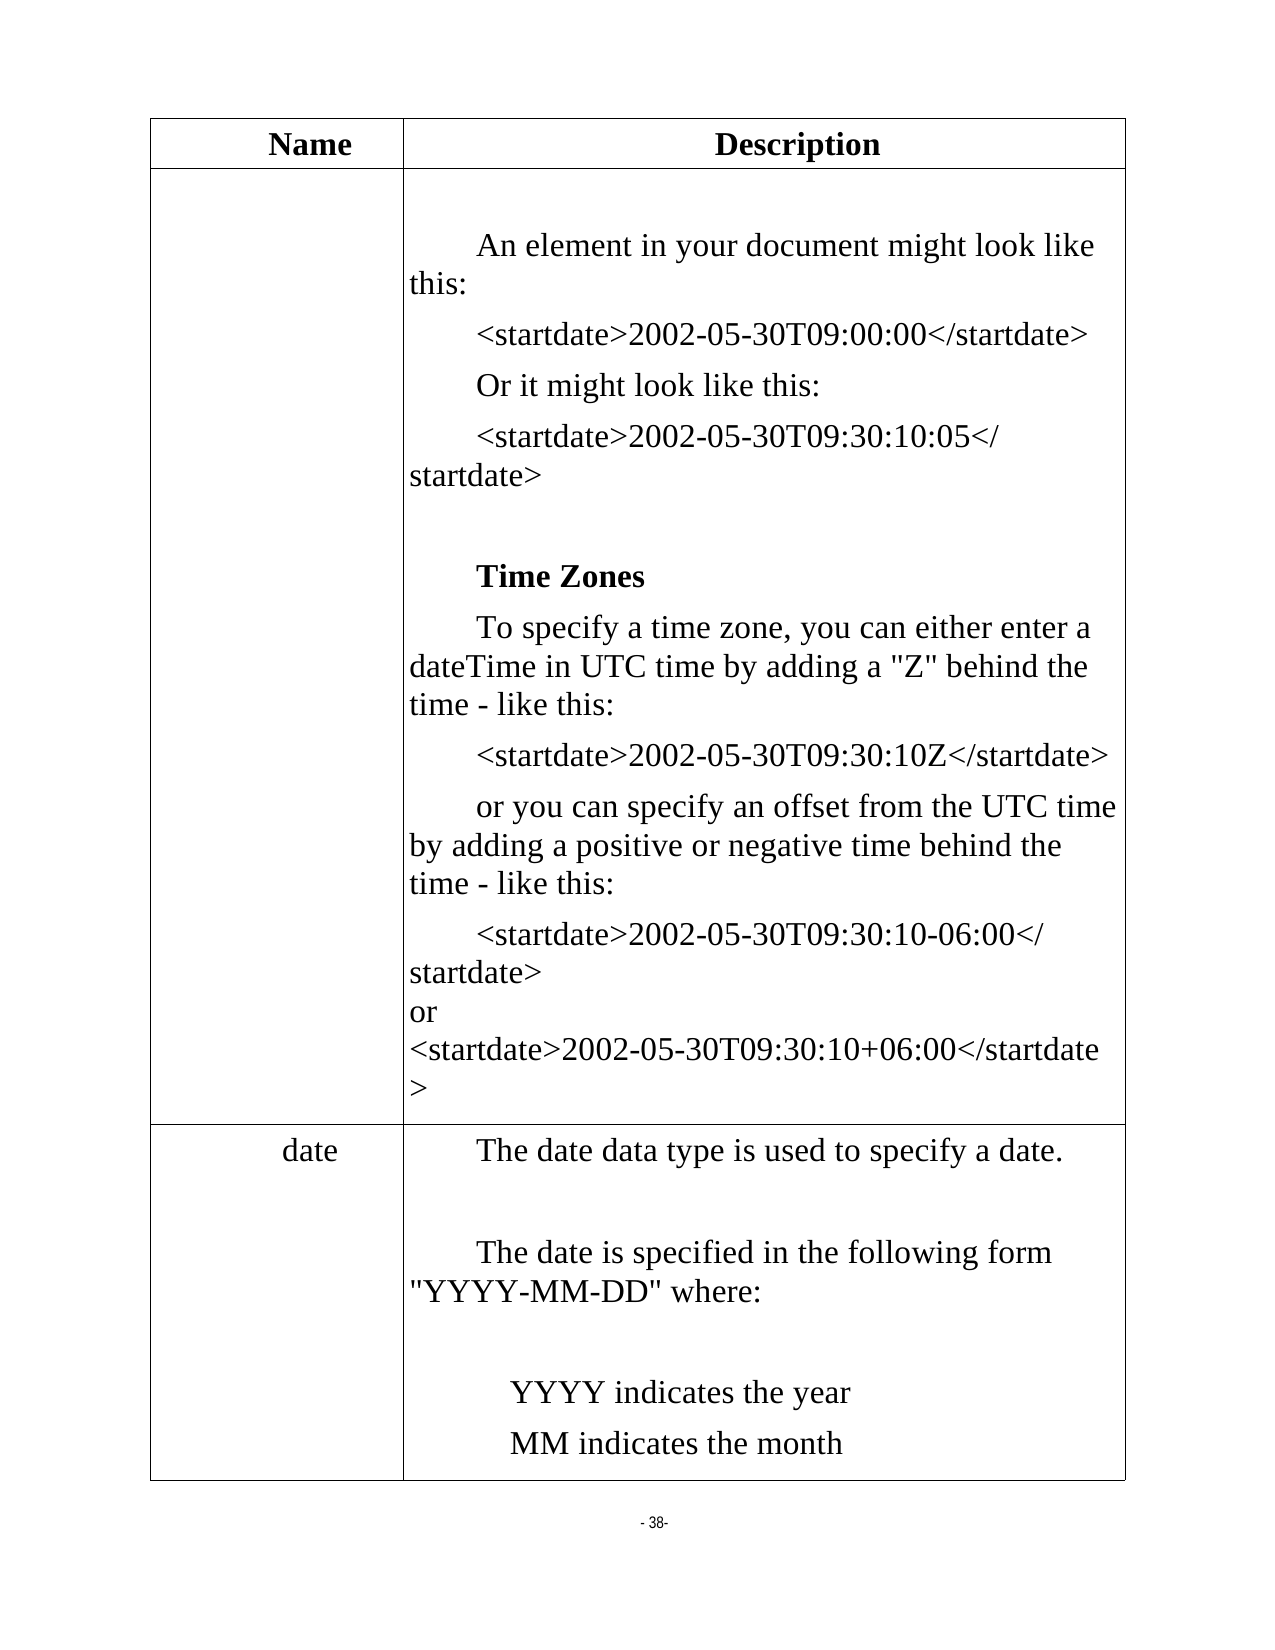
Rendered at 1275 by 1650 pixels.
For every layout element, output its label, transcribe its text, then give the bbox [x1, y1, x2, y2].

table_cell date [151, 1125, 403, 1480]
table_header Description [404, 119, 1125, 168]
table_cell The date data type is used to specify a date. The date is specified in the following form "YYYY-MM-DD" where: YYYY indicates the year MM indicates the month [404, 1125, 1125, 1480]
table_header Name [151, 119, 403, 168]
table_cell An element in your document might look like this: <startdate>2002-05-30T09:00:00</startdate> Or it might look like this: <startdate>2002-05-30T09:30:10:05</startdate> Time Zones To specify a time zone, you can either enter a dateTime in UTC time by adding a "Z" behind the time - like this: <startdate>2002-05-30T09:30:10Z</startdate> or you can specify an offset from the UTC time by adding a positive or negative time behind the time - like this: <startdate>2002-05-30T09:30:10-06:00</startdate> or <startdate>2002-05-30T09:30:10+06:00</startdate> [404, 169, 1125, 1124]
table_cell [151, 169, 403, 1124]
